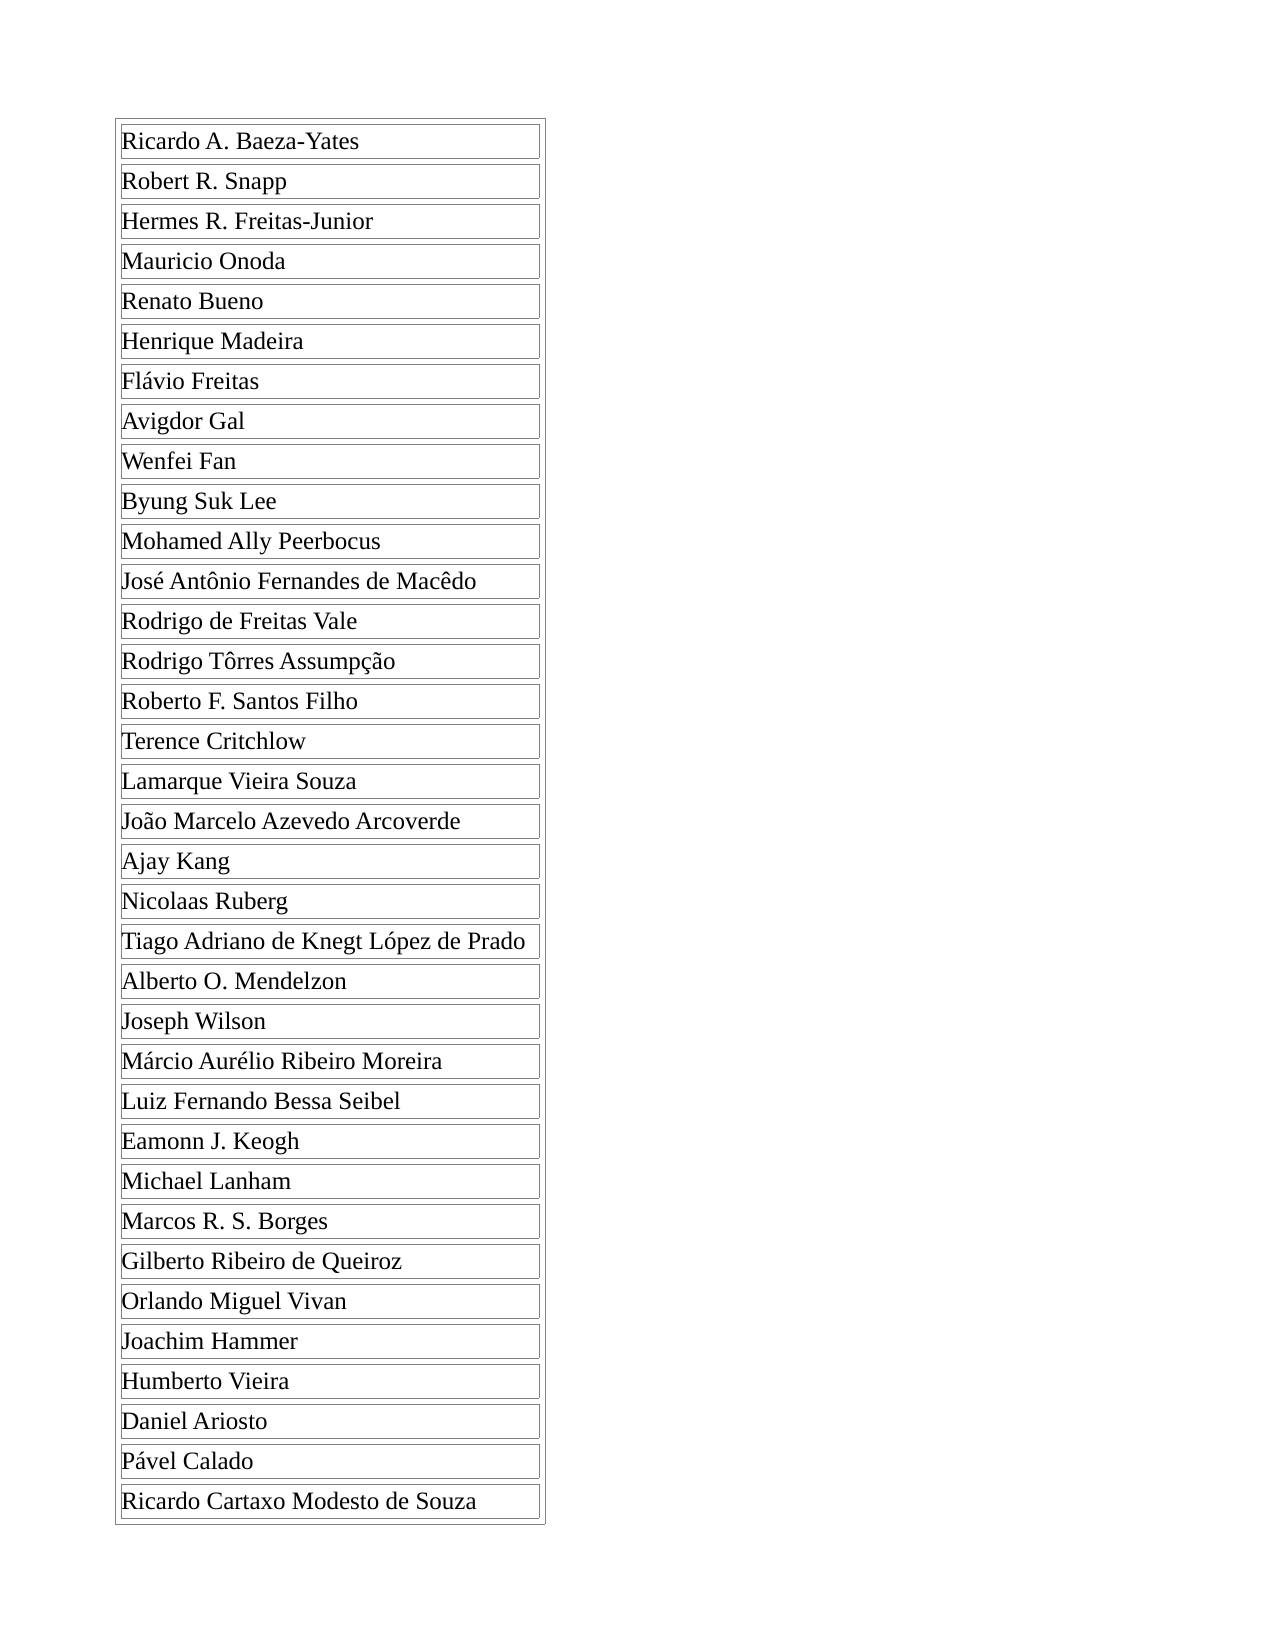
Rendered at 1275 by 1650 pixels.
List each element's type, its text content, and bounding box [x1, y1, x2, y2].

table_cell Eamonn J. Keogh [118, 1118, 542, 1158]
table_cell Gilberto Ribeiro de Queiroz [118, 1238, 542, 1278]
table_cell Marcos R. S. Borges [118, 1198, 542, 1238]
table_cell Tiago Adriano de Knegt López de Prado [118, 918, 542, 958]
table_cell Daniel Ariosto [118, 1398, 542, 1438]
table_cell Márcio Aurélio Ribeiro Moreira [118, 1038, 542, 1078]
table_cell João Marcelo Azevedo Arcoverde [118, 798, 542, 838]
table_cell Mohamed Ally Peerbocus [118, 518, 542, 558]
table_cell Henrique Madeira [118, 318, 542, 358]
table_cell Michael Lanham [118, 1158, 542, 1198]
table_cell Nicolaas Ruberg [118, 878, 542, 918]
table_cell Orlando Miguel Vivan [118, 1278, 542, 1318]
table_cell Joseph Wilson [118, 998, 542, 1038]
table_cell Alberto O. Mendelzon [118, 958, 542, 998]
table_cell Ricardo Cartaxo Modesto de Souza [118, 1478, 542, 1518]
table_cell Mauricio Onoda [118, 238, 542, 278]
table_cell Roberto F. Santos Filho [118, 678, 542, 718]
table_cell Byung Suk Lee [118, 478, 542, 518]
table_cell Lamarque Vieira Souza [118, 758, 542, 798]
table_cell Wenfei Fan [118, 438, 542, 478]
table_cell Ricardo A. Baeza-Yates [118, 119, 542, 158]
table_cell Avigdor Gal [118, 398, 542, 438]
table_cell Robert R. Snapp [118, 158, 542, 198]
table_cell Hermes R. Freitas-Junior [118, 198, 542, 238]
table_cell José Antônio Fernandes de Macêdo [118, 558, 542, 598]
table_cell Ajay Kang [118, 838, 542, 878]
table_cell Rodrigo Tôrres Assumpção [118, 638, 542, 678]
table_cell Humberto Vieira [118, 1358, 542, 1398]
table_cell Joachim Hammer [118, 1318, 542, 1358]
table_cell Rodrigo de Freitas Vale [118, 598, 542, 638]
table_cell Terence Critchlow [118, 718, 542, 758]
table_cell Luiz Fernando Bessa Seibel [118, 1078, 542, 1118]
table_cell Pável Calado [118, 1438, 542, 1478]
table_cell Renato Bueno [118, 278, 542, 318]
table_cell Flávio Freitas [118, 358, 542, 398]
